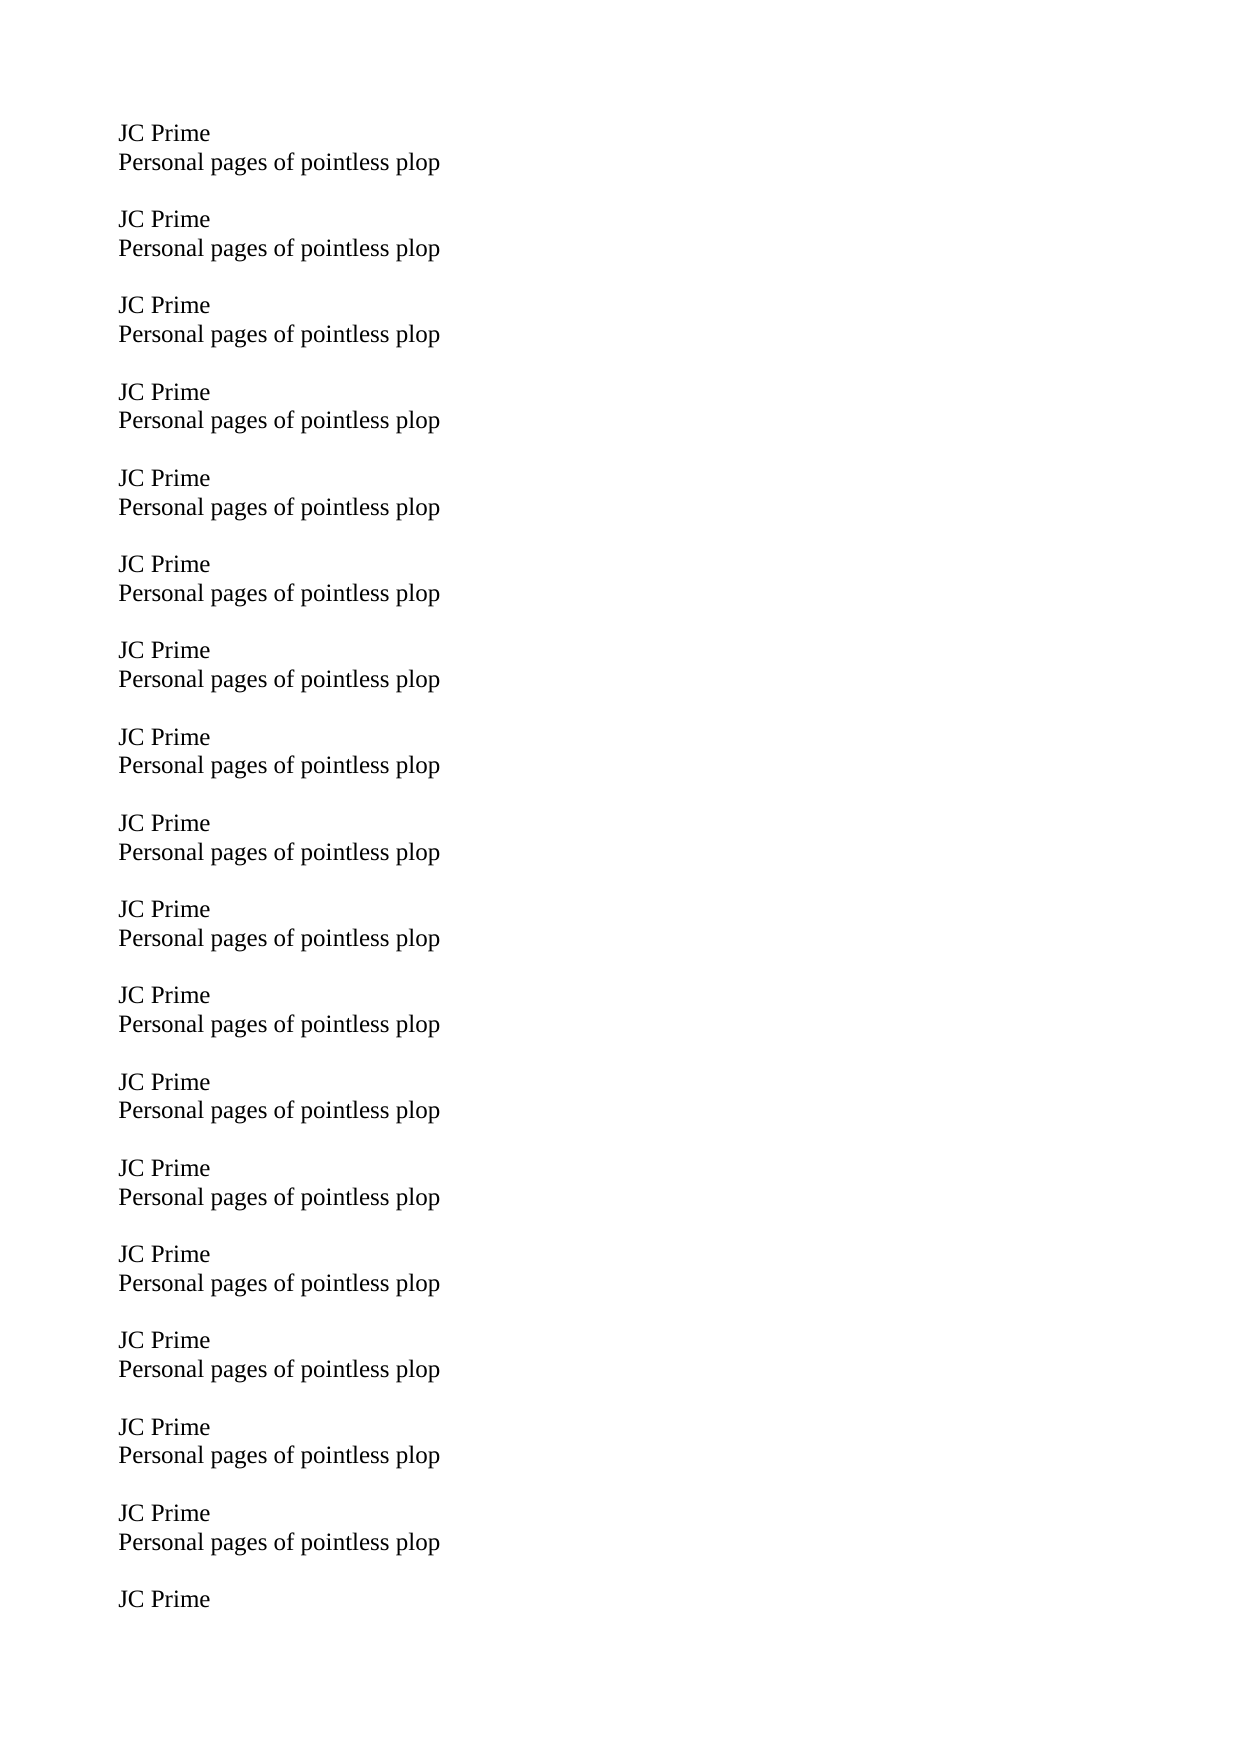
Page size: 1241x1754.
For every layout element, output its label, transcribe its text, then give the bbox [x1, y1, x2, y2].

text Personal pages of pointless plop [118, 1268, 1122, 1297]
text Personal pages of pointless plop [118, 1441, 1122, 1469]
text JC Prime [118, 204, 1122, 233]
text Personal pages of pointless plop [118, 578, 1122, 607]
text JC Prime [118, 1412, 1122, 1441]
text Personal pages of pointless plop [118, 492, 1122, 521]
text JC Prime [118, 808, 1122, 837]
text Personal pages of pointless plop [118, 751, 1122, 779]
text JC Prime [118, 894, 1122, 923]
text JC Prime [118, 636, 1122, 664]
text JC Prime [118, 1067, 1122, 1096]
text Personal pages of pointless plop [118, 923, 1122, 952]
text JC Prime [118, 1239, 1122, 1268]
text Personal pages of pointless plop [118, 837, 1122, 866]
text JC Prime [118, 1498, 1122, 1527]
text Personal pages of pointless plop [118, 1096, 1122, 1124]
text Personal pages of pointless plop [118, 147, 1122, 176]
text JC Prime [118, 377, 1122, 406]
text JC Prime [118, 291, 1122, 319]
text JC Prime [118, 1153, 1122, 1182]
text Personal pages of pointless plop [118, 233, 1122, 262]
text Personal pages of pointless plop [118, 406, 1122, 434]
text JC Prime [118, 463, 1122, 492]
text JC Prime [118, 1584, 1122, 1613]
text JC Prime [118, 722, 1122, 751]
text JC Prime [118, 1326, 1122, 1354]
text Personal pages of pointless plop [118, 664, 1122, 693]
text JC Prime [118, 549, 1122, 578]
text JC Prime [118, 981, 1122, 1009]
text Personal pages of pointless plop [118, 1527, 1122, 1556]
text Personal pages of pointless plop [118, 1009, 1122, 1038]
text Personal pages of pointless plop [118, 1182, 1122, 1211]
text Personal pages of pointless plop [118, 1354, 1122, 1383]
text JC Prime [118, 118, 1122, 147]
text Personal pages of pointless plop [118, 319, 1122, 348]
